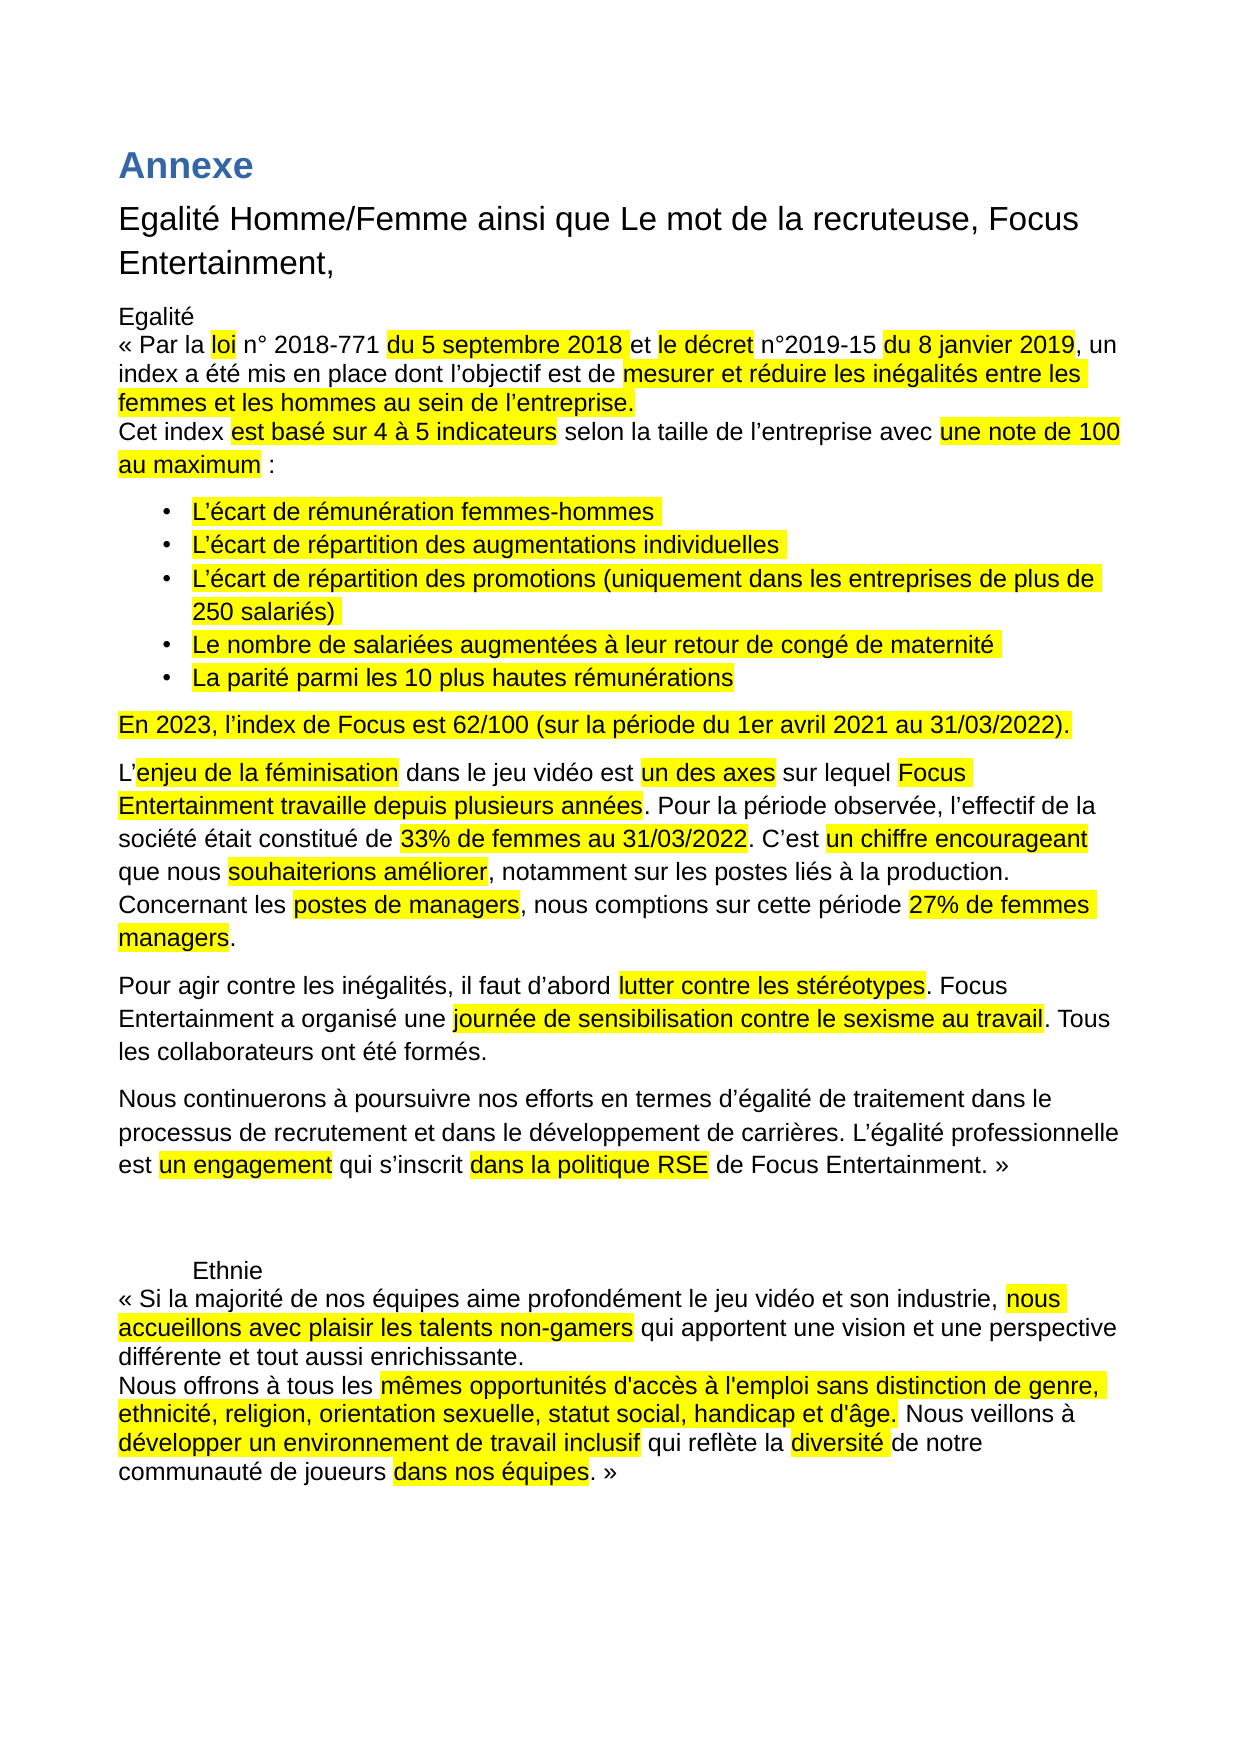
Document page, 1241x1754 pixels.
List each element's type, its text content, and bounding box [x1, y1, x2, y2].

text Ethnie [118, 1256, 1122, 1284]
text L’enjeu de la féminisation dans le jeu vidéo est un des axes sur lequel Focus Entertainment travaille depuis plusieurs années. Pour la période observée, l’effectif de la société était constitué de 33% de femmes au 31/03/2022. C’est un chiffre encourageant que nous souhaiterions améliorer, notamment sur les postes liés à la production. Concernant les postes de managers, nous comptions sur cette période 27% de femmes managers. [118, 758, 1122, 952]
text Egalité Homme/Femme ainsi que Le mot de la recruteuse, Focus Entertainment, [118, 199, 1122, 281]
text Nous offrons à tous les mêmes opportunités d'accès à l'emploi sans distinction de genre, ethnicité, religion, orientation sexuelle, statut social, handicap et d'âge. Nous veillons à développer un environnement de travail inclusif qui reflète la diversité de notre communauté de joueurs dans nos équipes. » [118, 1371, 1122, 1486]
list La parité parmi les 10 plus hautes rémunérations [162, 663, 1122, 692]
text Egalité [118, 302, 1122, 330]
text « Par la loi n° 2018-771 du 5 septembre 2018 et le décret n°2019-15 du 8 janvier 2019, un index a été mis en place dont l’objectif est de mesurer et réduire les inégalités entre les femmes et les hommes au sein de l’entreprise. [118, 330, 1122, 417]
text « Si la majorité de nos équipes aime profondément le jeu vidéo et son industrie, nous accueillons avec plaisir les talents non-gamers qui apportent une vision et une perspective différente et tout aussi enrichissante. [118, 1284, 1122, 1371]
list L’écart de rémunération femmes-hommes [162, 497, 1122, 526]
list L’écart de répartition des promotions (uniquement dans les entreprises de plus de 250 salariés) [162, 563, 1122, 625]
text Cet index est basé sur 4 à 5 indicateurs selon la taille de l’entreprise avec une note de 100 au maximum : [118, 417, 1122, 478]
text Nous continuerons à poursuivre nos efforts en termes d’égalité de traitement dans le processus de recrutement et dans le développement de carrières. L’égalité professionnelle est un engagement qui s’inscrit dans la politique RSE de Focus Entertainment. » [118, 1084, 1122, 1179]
subtitle Annexe [118, 143, 1122, 186]
text Pour agir contre les inégalités, il faut d’abord lutter contre les stéréotypes. Focus Entertainment a organisé une journée de sensibilisation contre le sexisme au travail. Tous les collaborateurs ont été formés. [118, 971, 1122, 1066]
text En 2023, l’index de Focus est 62/100 (sur la période du 1er avril 2021 au 31/03/2022). [118, 711, 1122, 739]
list L’écart de répartition des augmentations individuelles [162, 530, 1122, 559]
list Le nombre de salariées augmentées à leur retour de congé de maternité [162, 630, 1122, 658]
